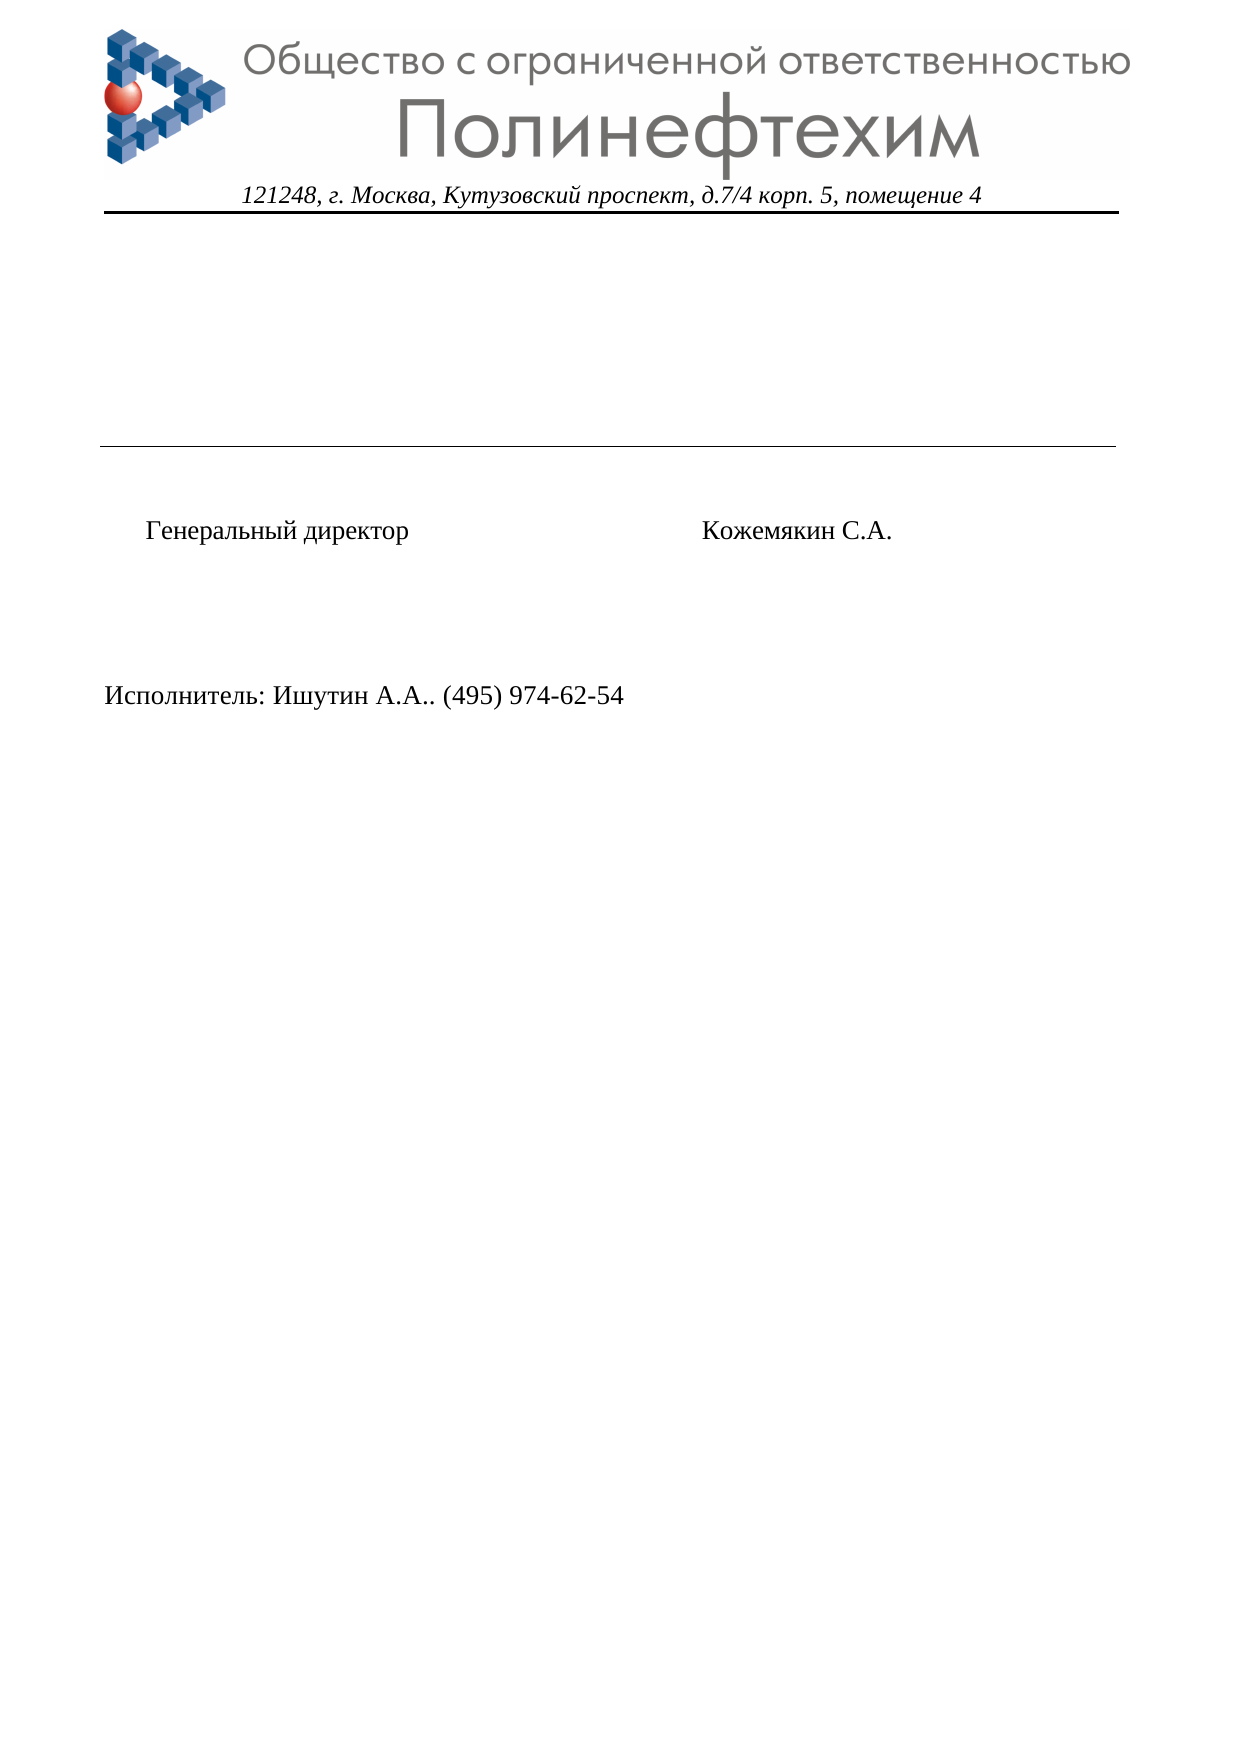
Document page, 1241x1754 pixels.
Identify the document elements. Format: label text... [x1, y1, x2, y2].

table_header Генеральный директор Кожемякин С.А. Исполнитель: Ишутин А.А.. (495) 974-62-54 [100, 447, 1116, 742]
text 121248, г. Москва, Кутузовский проспект, д.7/4 корп. 5, помещение 4 [104, 180, 1119, 211]
picture [104, 29, 1130, 180]
